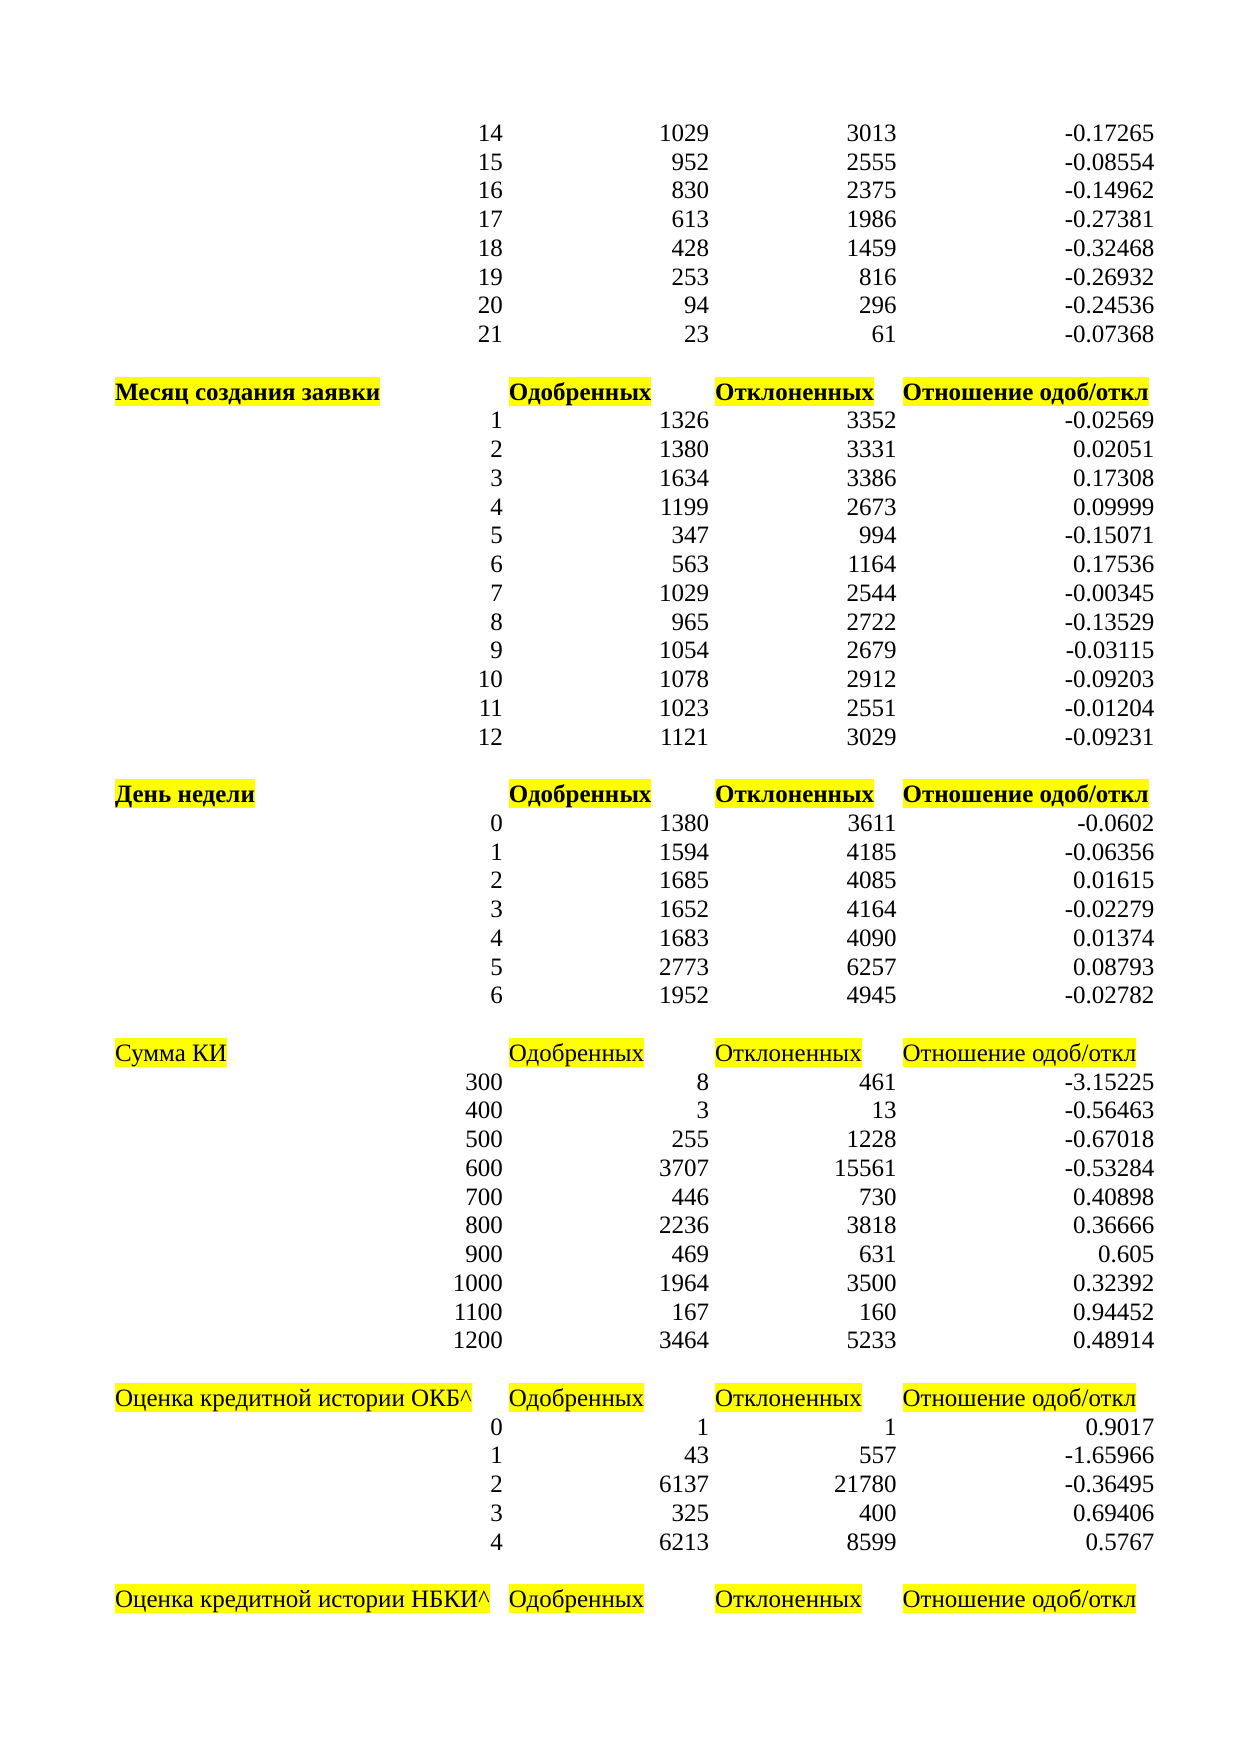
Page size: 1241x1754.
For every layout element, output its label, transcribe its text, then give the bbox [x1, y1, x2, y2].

table_cell 19 [112, 262, 506, 291]
table_cell Одобренных [506, 1584, 712, 1613]
table_cell 428 [506, 233, 712, 262]
table_cell [712, 751, 899, 779]
table_cell 4945 [712, 981, 899, 1009]
table_cell 1164 [712, 549, 899, 578]
table_cell 8599 [712, 1527, 899, 1556]
table_cell 965 [506, 607, 712, 636]
table_cell 1078 [506, 664, 712, 693]
table_cell 0.32392 [899, 1268, 1157, 1297]
table_cell 0.17308 [899, 463, 1157, 492]
table_cell [506, 1556, 712, 1584]
table_cell [506, 1009, 712, 1038]
table_cell 61 [712, 319, 899, 348]
table_cell 0.9017 [899, 1412, 1157, 1441]
table_cell [899, 348, 1157, 377]
table_cell 14 [112, 118, 506, 147]
table_cell 3 [506, 1096, 712, 1124]
table_cell [506, 751, 712, 779]
table_cell Отклоненных [712, 1584, 899, 1613]
table_cell Одобренных [506, 1038, 712, 1067]
table_cell 3500 [712, 1268, 899, 1297]
table_cell [112, 348, 506, 377]
table_cell 6137 [506, 1469, 712, 1498]
table_cell 1326 [506, 406, 712, 434]
table_cell 15561 [712, 1153, 899, 1182]
table_cell 2551 [712, 693, 899, 722]
table_cell -0.01204 [899, 693, 1157, 722]
table_cell -3.15225 [899, 1067, 1157, 1096]
table_cell 16 [112, 176, 506, 204]
table_cell 446 [506, 1182, 712, 1211]
table_cell 18 [112, 233, 506, 262]
table_cell 3 [112, 1498, 506, 1527]
table_cell 2 [112, 1469, 506, 1498]
table_cell 613 [506, 204, 712, 233]
table_cell Отношение одоб/откл [899, 377, 1157, 406]
table_cell 20 [112, 291, 506, 319]
table_cell 1121 [506, 722, 712, 751]
table_cell 0.02051 [899, 434, 1157, 463]
table_cell 1100 [112, 1297, 506, 1326]
table_cell 6257 [712, 952, 899, 981]
table_cell -0.02782 [899, 981, 1157, 1009]
table_cell 4090 [712, 923, 899, 952]
table_cell 1 [112, 837, 506, 866]
table_cell 0.09999 [899, 492, 1157, 521]
table_cell [712, 348, 899, 377]
table_cell -0.67018 [899, 1124, 1157, 1153]
table_cell 3352 [712, 406, 899, 434]
table_cell -0.00345 [899, 578, 1157, 607]
table_cell 21 [112, 319, 506, 348]
table_cell -0.09203 [899, 664, 1157, 693]
table_cell 6 [112, 549, 506, 578]
table_cell -0.0602 [899, 808, 1157, 837]
table_cell 800 [112, 1211, 506, 1239]
table_cell 4185 [712, 837, 899, 866]
table_cell 730 [712, 1182, 899, 1211]
table_cell -0.14962 [899, 176, 1157, 204]
table_cell -0.24536 [899, 291, 1157, 319]
table_cell [712, 1009, 899, 1038]
table_cell 700 [112, 1182, 506, 1211]
table_cell Оценка кредитной истории ОКБ^ [112, 1383, 506, 1412]
table_cell -0.27381 [899, 204, 1157, 233]
table_cell -0.36495 [899, 1469, 1157, 1498]
table_cell 1459 [712, 233, 899, 262]
table_cell 296 [712, 291, 899, 319]
table_cell 1986 [712, 204, 899, 233]
table_cell 3 [112, 463, 506, 492]
table_cell 8 [506, 1067, 712, 1096]
table_cell -0.06356 [899, 837, 1157, 866]
table_cell 3386 [712, 463, 899, 492]
table_cell 11 [112, 693, 506, 722]
table_cell [112, 751, 506, 779]
table_cell 167 [506, 1297, 712, 1326]
table_cell 1029 [506, 118, 712, 147]
table_cell 1199 [506, 492, 712, 521]
table_cell -0.53284 [899, 1153, 1157, 1182]
table_cell 1683 [506, 923, 712, 952]
table_cell -1.65966 [899, 1441, 1157, 1469]
table_cell 1023 [506, 693, 712, 722]
table_cell 557 [712, 1441, 899, 1469]
table_cell [506, 348, 712, 377]
table_cell 4085 [712, 866, 899, 894]
table_cell [112, 1354, 506, 1383]
table_cell Отношение одоб/откл [899, 779, 1157, 808]
table_cell 1964 [506, 1268, 712, 1297]
table_cell 0.605 [899, 1239, 1157, 1268]
table_cell -0.07368 [899, 319, 1157, 348]
table_cell 253 [506, 262, 712, 291]
table_cell 255 [506, 1124, 712, 1153]
table_cell 1228 [712, 1124, 899, 1153]
table_cell [712, 1556, 899, 1584]
table_cell 461 [712, 1067, 899, 1096]
table_cell 0.69406 [899, 1498, 1157, 1527]
table_cell Отношение одоб/откл [899, 1383, 1157, 1412]
table_cell [712, 1354, 899, 1383]
table_cell 2555 [712, 147, 899, 176]
table_cell 3 [112, 894, 506, 923]
table_cell 7 [112, 578, 506, 607]
table_cell 15 [112, 147, 506, 176]
table_cell 3611 [712, 808, 899, 837]
table_cell 1 [112, 1441, 506, 1469]
table_cell -0.56463 [899, 1096, 1157, 1124]
table_cell 94 [506, 291, 712, 319]
table_cell 1952 [506, 981, 712, 1009]
table_cell 0.5767 [899, 1527, 1157, 1556]
table_cell Отклоненных [712, 377, 899, 406]
table_cell 8 [112, 607, 506, 636]
table_cell 2 [112, 866, 506, 894]
table_cell Месяц создания заявки [112, 377, 506, 406]
table_cell Одобренных [506, 377, 712, 406]
table_cell -0.15071 [899, 521, 1157, 549]
table_cell 400 [712, 1498, 899, 1527]
table_cell 3818 [712, 1211, 899, 1239]
table_cell 325 [506, 1498, 712, 1527]
table_cell 816 [712, 262, 899, 291]
table_cell 300 [112, 1067, 506, 1096]
table_cell [112, 1009, 506, 1038]
table_cell 0 [112, 808, 506, 837]
table_cell 21780 [712, 1469, 899, 1498]
table_cell 347 [506, 521, 712, 549]
table_cell [112, 1556, 506, 1584]
table_cell 900 [112, 1239, 506, 1268]
table_cell 1054 [506, 636, 712, 664]
table_cell 23 [506, 319, 712, 348]
table_cell 500 [112, 1124, 506, 1153]
table_cell Отклоненных [712, 1038, 899, 1067]
table_cell 2375 [712, 176, 899, 204]
table_cell 400 [112, 1096, 506, 1124]
table_cell 5 [112, 521, 506, 549]
table_cell 0.01615 [899, 866, 1157, 894]
table_cell 994 [712, 521, 899, 549]
table_cell -0.03115 [899, 636, 1157, 664]
table_cell [506, 1354, 712, 1383]
table_cell 631 [712, 1239, 899, 1268]
table_cell 3013 [712, 118, 899, 147]
table_cell Отклоненных [712, 779, 899, 808]
table_cell -0.02569 [899, 406, 1157, 434]
table_cell 0 [112, 1412, 506, 1441]
table_cell 600 [112, 1153, 506, 1182]
table_cell -0.09231 [899, 722, 1157, 751]
table_cell [899, 1556, 1157, 1584]
table_cell -0.02279 [899, 894, 1157, 923]
table_cell 9 [112, 636, 506, 664]
table_cell 2236 [506, 1211, 712, 1239]
table_cell 0.08793 [899, 952, 1157, 981]
table_cell 4 [112, 1527, 506, 1556]
table_cell 1594 [506, 837, 712, 866]
table_cell 2722 [712, 607, 899, 636]
table_cell -0.26932 [899, 262, 1157, 291]
table_cell 3464 [506, 1326, 712, 1354]
table_cell 1652 [506, 894, 712, 923]
table_cell 2679 [712, 636, 899, 664]
table_cell 10 [112, 664, 506, 693]
table_cell 4 [112, 923, 506, 952]
table_cell 0.40898 [899, 1182, 1157, 1211]
table_cell 469 [506, 1239, 712, 1268]
table_cell 3707 [506, 1153, 712, 1182]
table_cell 13 [712, 1096, 899, 1124]
table_cell 1 [112, 406, 506, 434]
table_cell 2673 [712, 492, 899, 521]
table_cell 2912 [712, 664, 899, 693]
table_cell 1 [506, 1412, 712, 1441]
table_cell 0.36666 [899, 1211, 1157, 1239]
table_cell -0.08554 [899, 147, 1157, 176]
table_cell 2 [112, 434, 506, 463]
table_cell 17 [112, 204, 506, 233]
table_cell 1685 [506, 866, 712, 894]
table_cell 1634 [506, 463, 712, 492]
table_cell 6213 [506, 1527, 712, 1556]
table_cell 0.01374 [899, 923, 1157, 952]
table_cell -0.13529 [899, 607, 1157, 636]
table_cell Оценка кредитной истории НБКИ^ [112, 1584, 506, 1613]
table_cell -0.17265 [899, 118, 1157, 147]
table_cell Отклоненных [712, 1383, 899, 1412]
table_cell День недели [112, 779, 506, 808]
table_cell 0.48914 [899, 1326, 1157, 1354]
table_cell 3029 [712, 722, 899, 751]
table_cell -0.32468 [899, 233, 1157, 262]
table_cell 0.17536 [899, 549, 1157, 578]
table_cell 4 [112, 492, 506, 521]
table_cell 830 [506, 176, 712, 204]
table_cell Одобренных [506, 1383, 712, 1412]
table_cell 2773 [506, 952, 712, 981]
table_cell 43 [506, 1441, 712, 1469]
table_cell 952 [506, 147, 712, 176]
table_cell 2544 [712, 578, 899, 607]
table_cell [899, 1354, 1157, 1383]
table_cell Одобренных [506, 779, 712, 808]
table_cell 1380 [506, 434, 712, 463]
table_cell 1 [712, 1412, 899, 1441]
table_cell Отношение одоб/откл [899, 1038, 1157, 1067]
table_cell 5 [112, 952, 506, 981]
table_cell Отношение одоб/откл [899, 1584, 1157, 1613]
table_cell Сумма КИ [112, 1038, 506, 1067]
table_cell 12 [112, 722, 506, 751]
table_cell [899, 751, 1157, 779]
table_cell 6 [112, 981, 506, 1009]
table_cell [899, 1009, 1157, 1038]
table_cell 5233 [712, 1326, 899, 1354]
table_cell 563 [506, 549, 712, 578]
table_cell 4164 [712, 894, 899, 923]
table_cell 1380 [506, 808, 712, 837]
table_cell 160 [712, 1297, 899, 1326]
table_cell 1200 [112, 1326, 506, 1354]
table_cell 1000 [112, 1268, 506, 1297]
table_cell 1029 [506, 578, 712, 607]
table_cell 0.94452 [899, 1297, 1157, 1326]
table_cell 3331 [712, 434, 899, 463]
